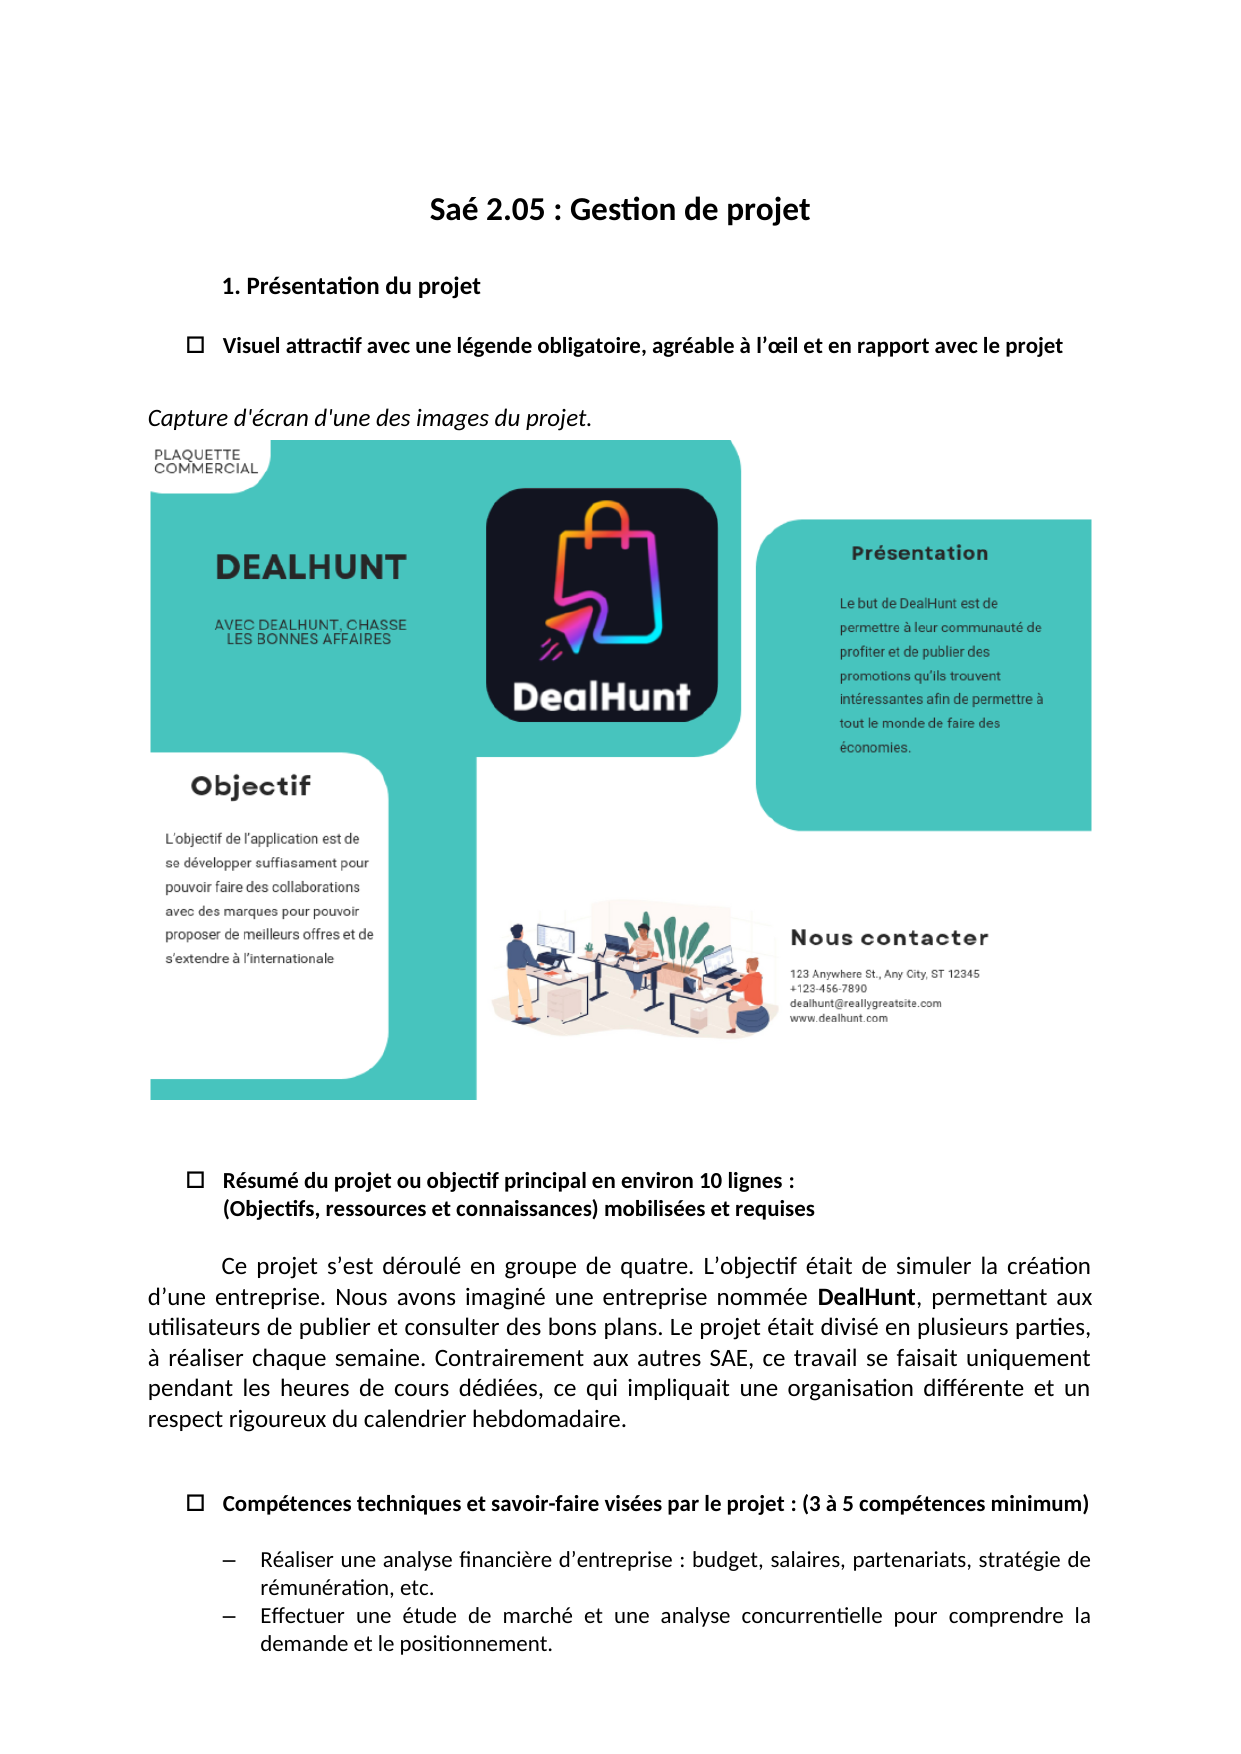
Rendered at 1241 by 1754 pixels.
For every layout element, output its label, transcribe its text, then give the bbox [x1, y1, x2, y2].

picture [147, 440, 1093, 1100]
list Effectuer une étude de marché et une analyse concurrentielle pour comprendre la demande et le positionnement. [223, 1601, 1092, 1657]
list Réaliser une analyse financière d’entreprise : budget, salaires, partenariats, stratégie de rémunération, etc. [223, 1545, 1092, 1601]
list (Objectifs, ressources et connaissances) mobilisées et requises [223, 1194, 1092, 1222]
list Compétences techniques et savoir-faire visées par le projet : (3 à 5 compétences minimum) [185, 1489, 1092, 1517]
text Ce projet s’est déroulé en groupe de quatre. L’objectif était de simuler la création d’une entreprise. Nous avons imaginé une entreprise nommée DealHunt, permettant aux utilisateurs de publier et consulter des bons plans. Le projet était divisé en plusieurs parties, à réaliser chaque semaine. Contrairement aux autres SAE, ce travail se faisait uniquement pendant les heures de cours dédiées, ce qui impliquait une organisation différente et un respect rigoureux du calendrier hebdomadaire. [148, 1250, 1092, 1433]
text Capture d'écran d'une des images du projet. [148, 402, 1092, 432]
list Visuel attractif avec une légende obligatoire, agréable à l’œil et en rapport avec le projet [185, 331, 1092, 359]
text Saé 2.05 : Gestion de projet [148, 188, 1092, 229]
list Résumé du projet ou objectif principal en environ 10 lignes : [185, 1166, 1092, 1194]
list 1. Présentation du projet [148, 270, 1092, 300]
